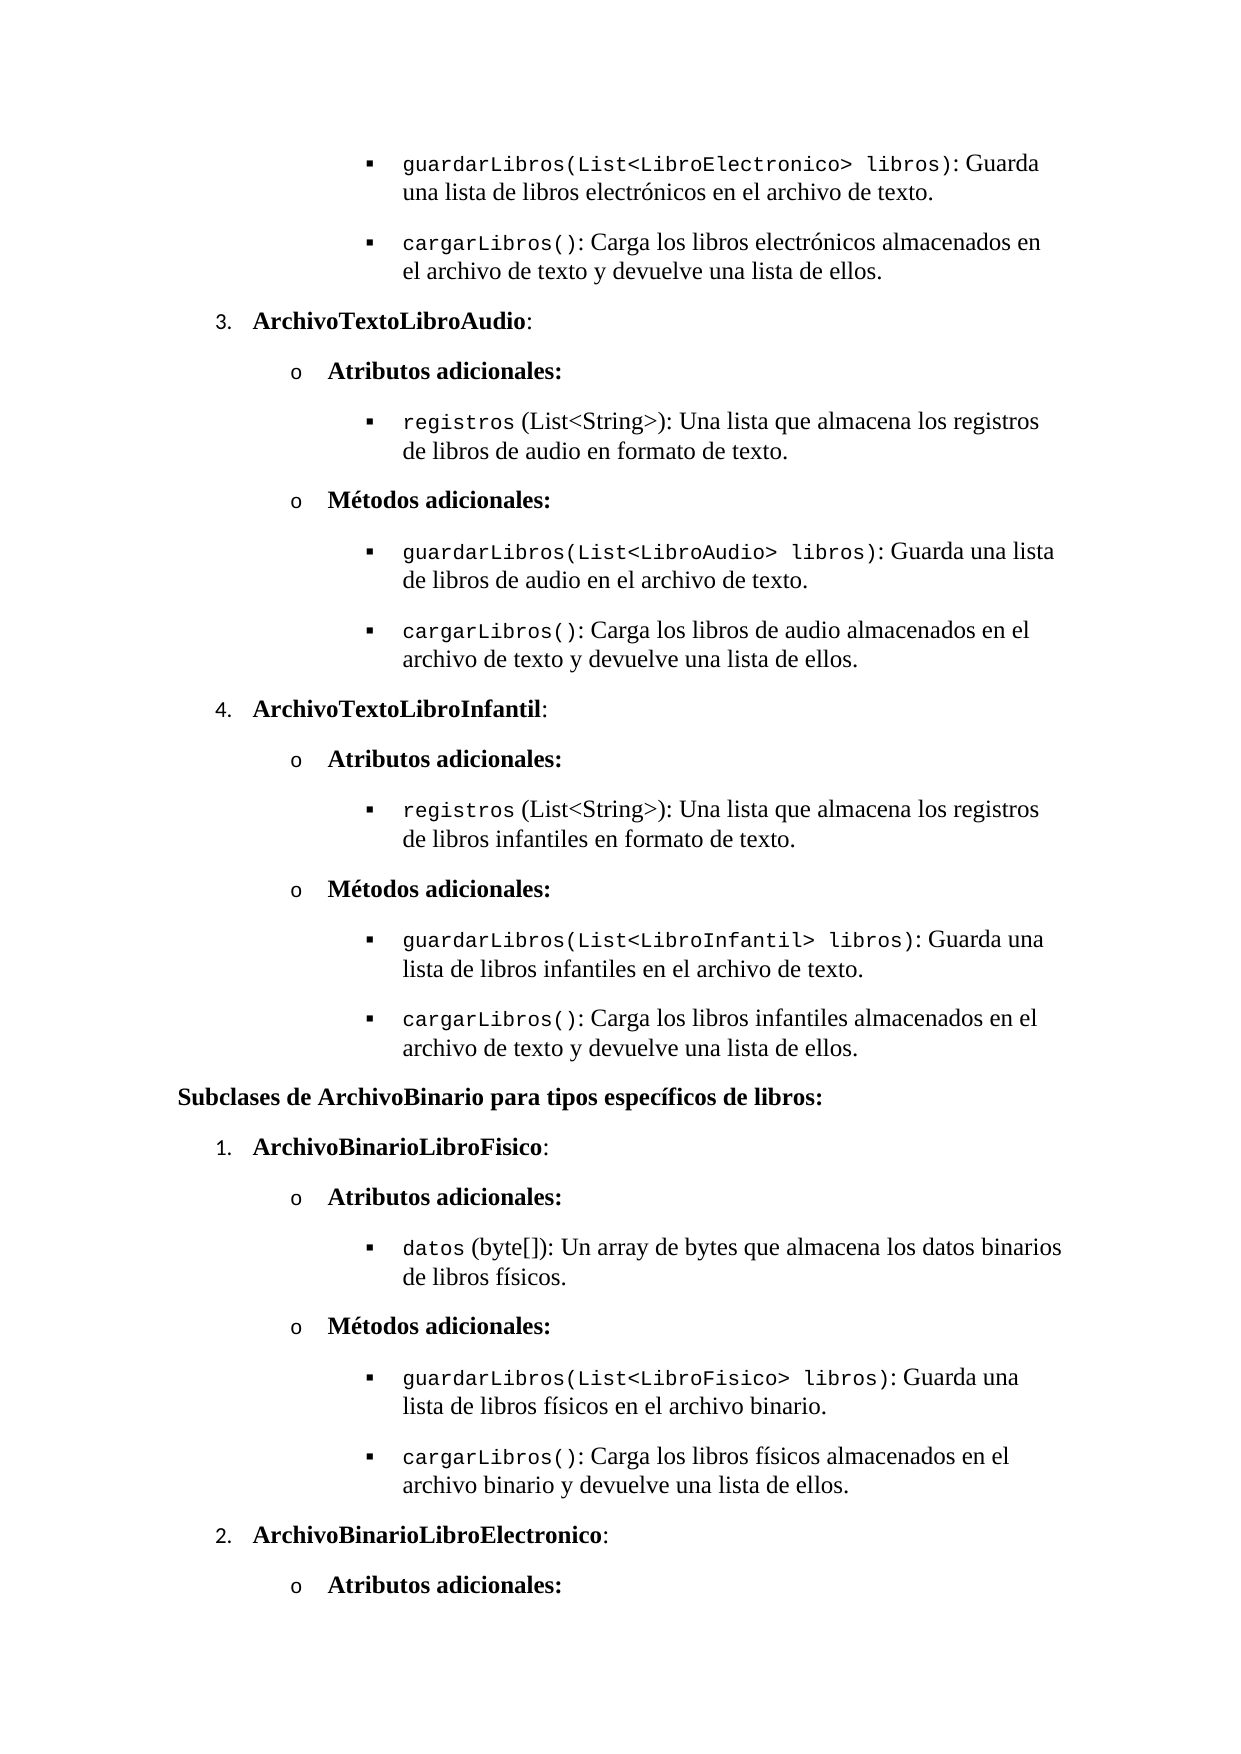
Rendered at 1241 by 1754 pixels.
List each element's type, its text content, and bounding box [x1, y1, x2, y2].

list datos (byte[]): Un array de bytes que almacena los datos binarios de libros físicos. [365, 1232, 1063, 1291]
list guardarLibros(List<LibroAudio> libros): Guarda una lista de libros de audio en el archivo de texto. [365, 536, 1063, 594]
list cargarLibros(): Carga los libros de audio almacenados en el archivo de texto y devuelve una lista de ellos. [365, 615, 1063, 673]
list guardarLibros(List<LibroInfantil> libros): Guarda una lista de libros infantiles en el archivo de texto. [365, 924, 1063, 982]
list ArchivoTextoLibroInfantil: [215, 694, 1063, 723]
list registros (List<String>): Una lista que almacena los registros de libros de audio en formato de texto. [365, 406, 1063, 464]
list guardarLibros(List<LibroFisico> libros): Guarda una lista de libros físicos en el archivo binario. [365, 1362, 1063, 1420]
list cargarLibros(): Carga los libros físicos almacenados en el archivo binario y devuelve una lista de ellos. [365, 1441, 1063, 1499]
list Métodos adicionales: [290, 874, 1063, 903]
list Atributos adicionales: [290, 744, 1063, 774]
list ArchivoTextoLibroAudio: [215, 306, 1063, 335]
list registros (List<String>): Una lista que almacena los registros de libros infantiles en formato de texto. [365, 794, 1063, 853]
subtitle Subclases de ArchivoBinario para tipos específicos de libros: [177, 1082, 1063, 1111]
list guardarLibros(List<LibroElectronico> libros): Guarda una lista de libros electrónicos en el archivo de texto. [365, 148, 1063, 206]
list ArchivoBinarioLibroFisico: [215, 1132, 1063, 1161]
list Métodos adicionales: [290, 485, 1063, 515]
list Atributos adicionales: [290, 1182, 1063, 1211]
list cargarLibros(): Carga los libros electrónicos almacenados en el archivo de texto y devuelve una lista de ellos. [365, 227, 1063, 285]
list Atributos adicionales: [290, 356, 1063, 385]
list cargarLibros(): Carga los libros infantiles almacenados en el archivo de texto y devuelve una lista de ellos. [365, 1003, 1063, 1062]
list Métodos adicionales: [290, 1311, 1063, 1341]
list ArchivoBinarioLibroElectronico: [215, 1520, 1063, 1549]
list Atributos adicionales: [290, 1570, 1063, 1600]
